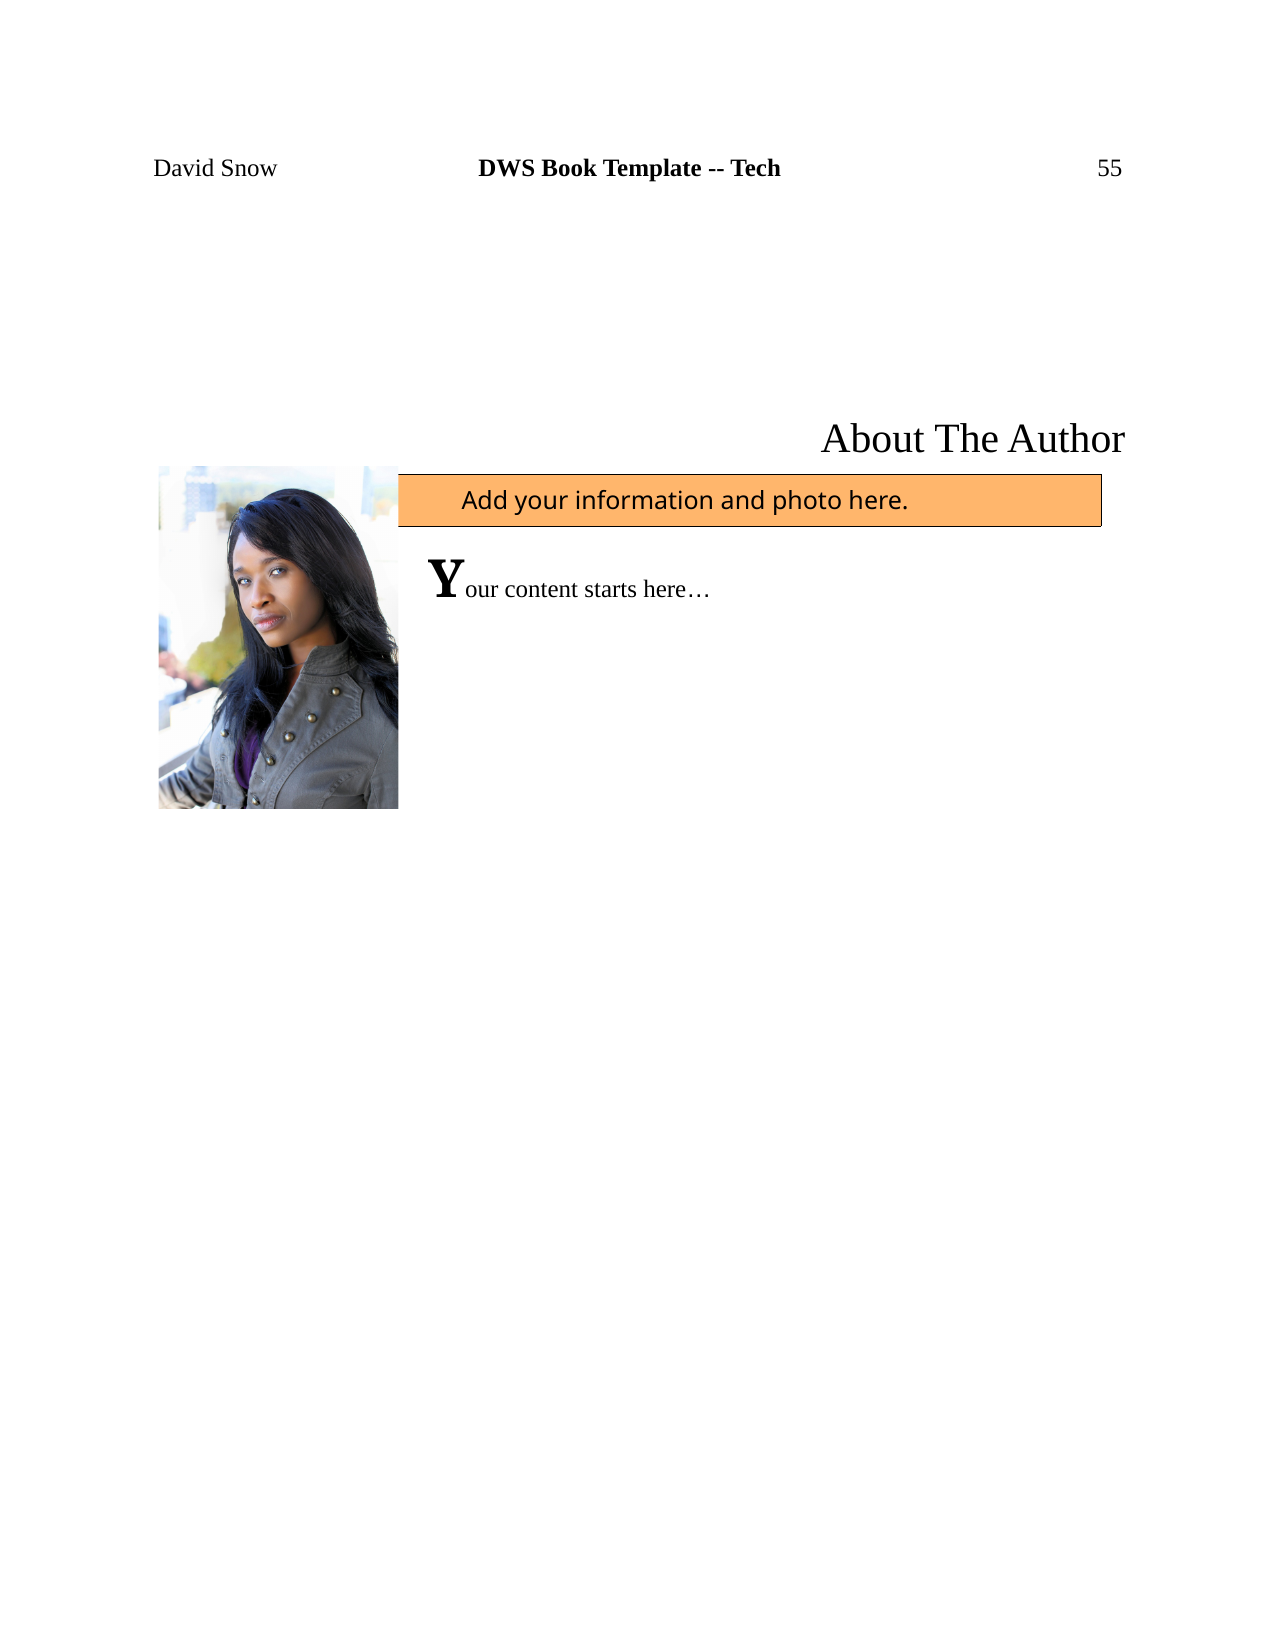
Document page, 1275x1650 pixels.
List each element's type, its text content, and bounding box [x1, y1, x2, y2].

text [150, 541, 158, 612]
text Add your information and photo here. [399, 475, 1101, 526]
text Your content starts here… [399, 541, 1125, 612]
picture [158, 466, 399, 809]
subtitle About The Author [150, 414, 1125, 462]
